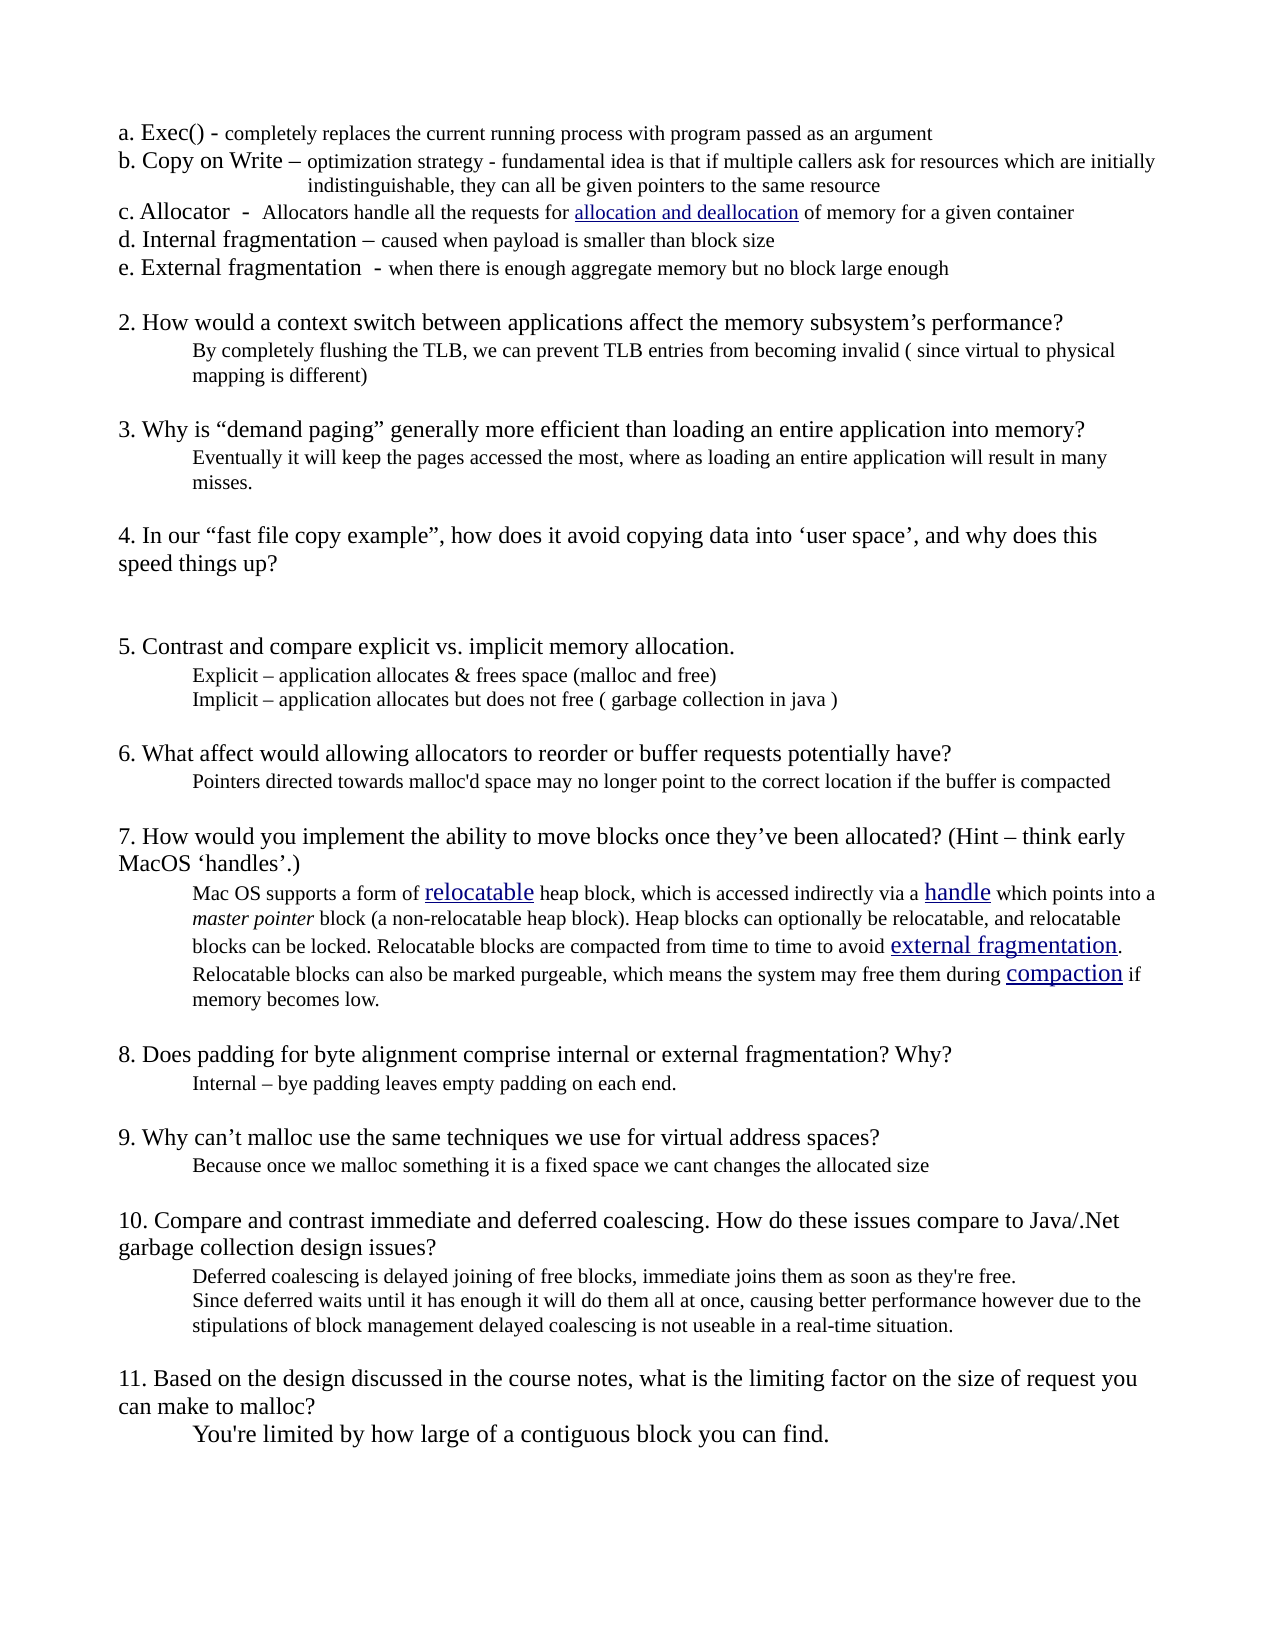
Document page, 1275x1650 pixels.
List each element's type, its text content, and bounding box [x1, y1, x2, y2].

text 3. Why is “demand paging” generally more efficient than loading an entire application into memory? Eventually it will keep the pages accessed the most, where as loading an entire application will result in many misses. [118, 415, 1157, 494]
text 5. Contrast and compare explicit vs. implicit memory allocation. Explicit – application allocates & frees space (malloc and free) [118, 632, 1157, 687]
text b. Copy on Write – optimization strategy - fundamental idea is that if multiple callers ask for resources which are initially indistinguishable, they can all be given pointers to the same resource [118, 146, 1157, 197]
text a. Exec() - completely replaces the current running process with program passed as an argument [118, 118, 1157, 146]
text 10. Compare and contrast immediate and deferred coalescing. How do these issues compare to Java/.Net garbage collection design issues? Deferred coalescing is delayed joining of free blocks, immediate joins them as soon as they're free. [118, 1206, 1157, 1288]
text 4. In our “fast file copy example”, how does it avoid copying data into ‘user space’, and why does this speed things up? [118, 522, 1157, 632]
text 2. How would a context switch between applications affect the memory subsystem’s performance? By completely flushing the TLB, we can prevent TLB entries from becoming invalid ( since virtual to physical mapping is different) [118, 308, 1157, 387]
text 8. Does padding for byte alignment comprise internal or external fragmentation? Why? Internal – bye padding leaves empty padding on each end. [118, 1040, 1157, 1123]
text You're limited by how large of a contiguous block you can find. [118, 1419, 1157, 1448]
text d. Internal fragmentation – caused when payload is smaller than block size [118, 225, 1157, 253]
text 11. Based on the design discussed in the course notes, what is the limiting factor on the size of request you can make to malloc? [118, 1364, 1157, 1419]
text 7. How would you implement the ability to move blocks once they’ve been allocated? (Hint – think early MacOS ‘handles’.) Mac OS supports a form of relocatable heap block, which is accessed indirectly via a handle which points into a master pointer block (a non-relocatable heap block). Heap blocks can optionally be relocatable, and relocatable blocks can be locked. Relocatable blocks are compacted from time to time to avoid external fragmentation. Relocatable blocks can also be marked purgeable, which means the system may free them during compaction if memory becomes low. [118, 822, 1157, 1040]
text e. External fragmentation - when there is enough aggregate memory but no block large enough [118, 253, 1157, 280]
text c. Allocator - Allocators handle all the requests for allocation and deallocation of memory for a given container [118, 197, 1157, 225]
text Since deferred waits until it has enough it will do them all at once, causing better performance however due to the stipulations of block management delayed coalescing is not useable in a real-time situation. [118, 1288, 1157, 1364]
text Implicit – application allocates but does not free ( garbage collection in java ) [118, 687, 1157, 739]
text 9. Why can’t malloc use the same techniques we use for virtual address spaces? Because once we malloc something it is a fixed space we cant changes the allocated size [118, 1123, 1157, 1206]
text 6. What affect would allowing allocators to reorder or buffer requests potentially have? Pointers directed towards malloc'd space may no longer point to the correct location if the buffer is compacted [118, 739, 1157, 822]
